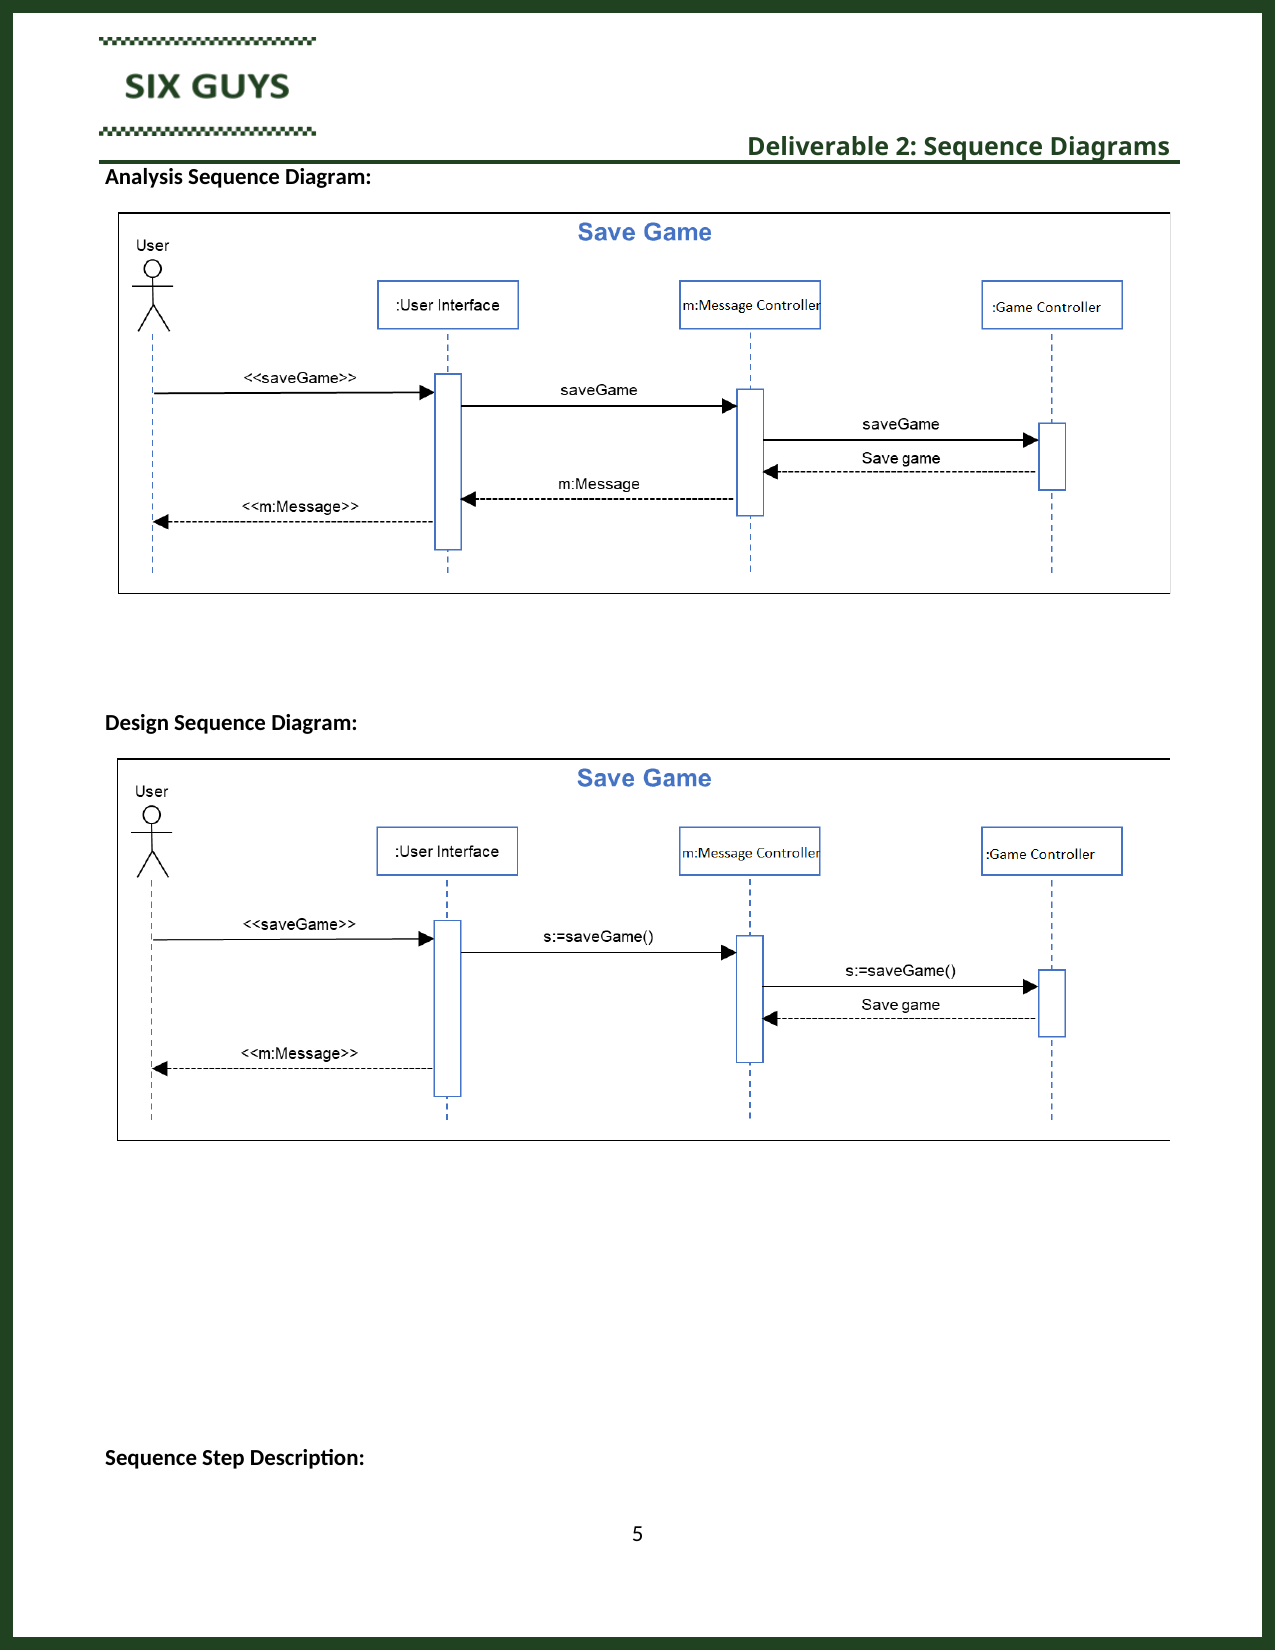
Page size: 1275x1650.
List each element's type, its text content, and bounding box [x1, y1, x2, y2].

picture [106, 208, 1171, 594]
text Sequence Step Description: [105, 1443, 1170, 1471]
text Analysis Sequence Diagram: [105, 162, 1170, 191]
picture [98, 37, 323, 136]
picture [105, 755, 1170, 1141]
text Design Sequence Diagram: [105, 708, 1170, 736]
